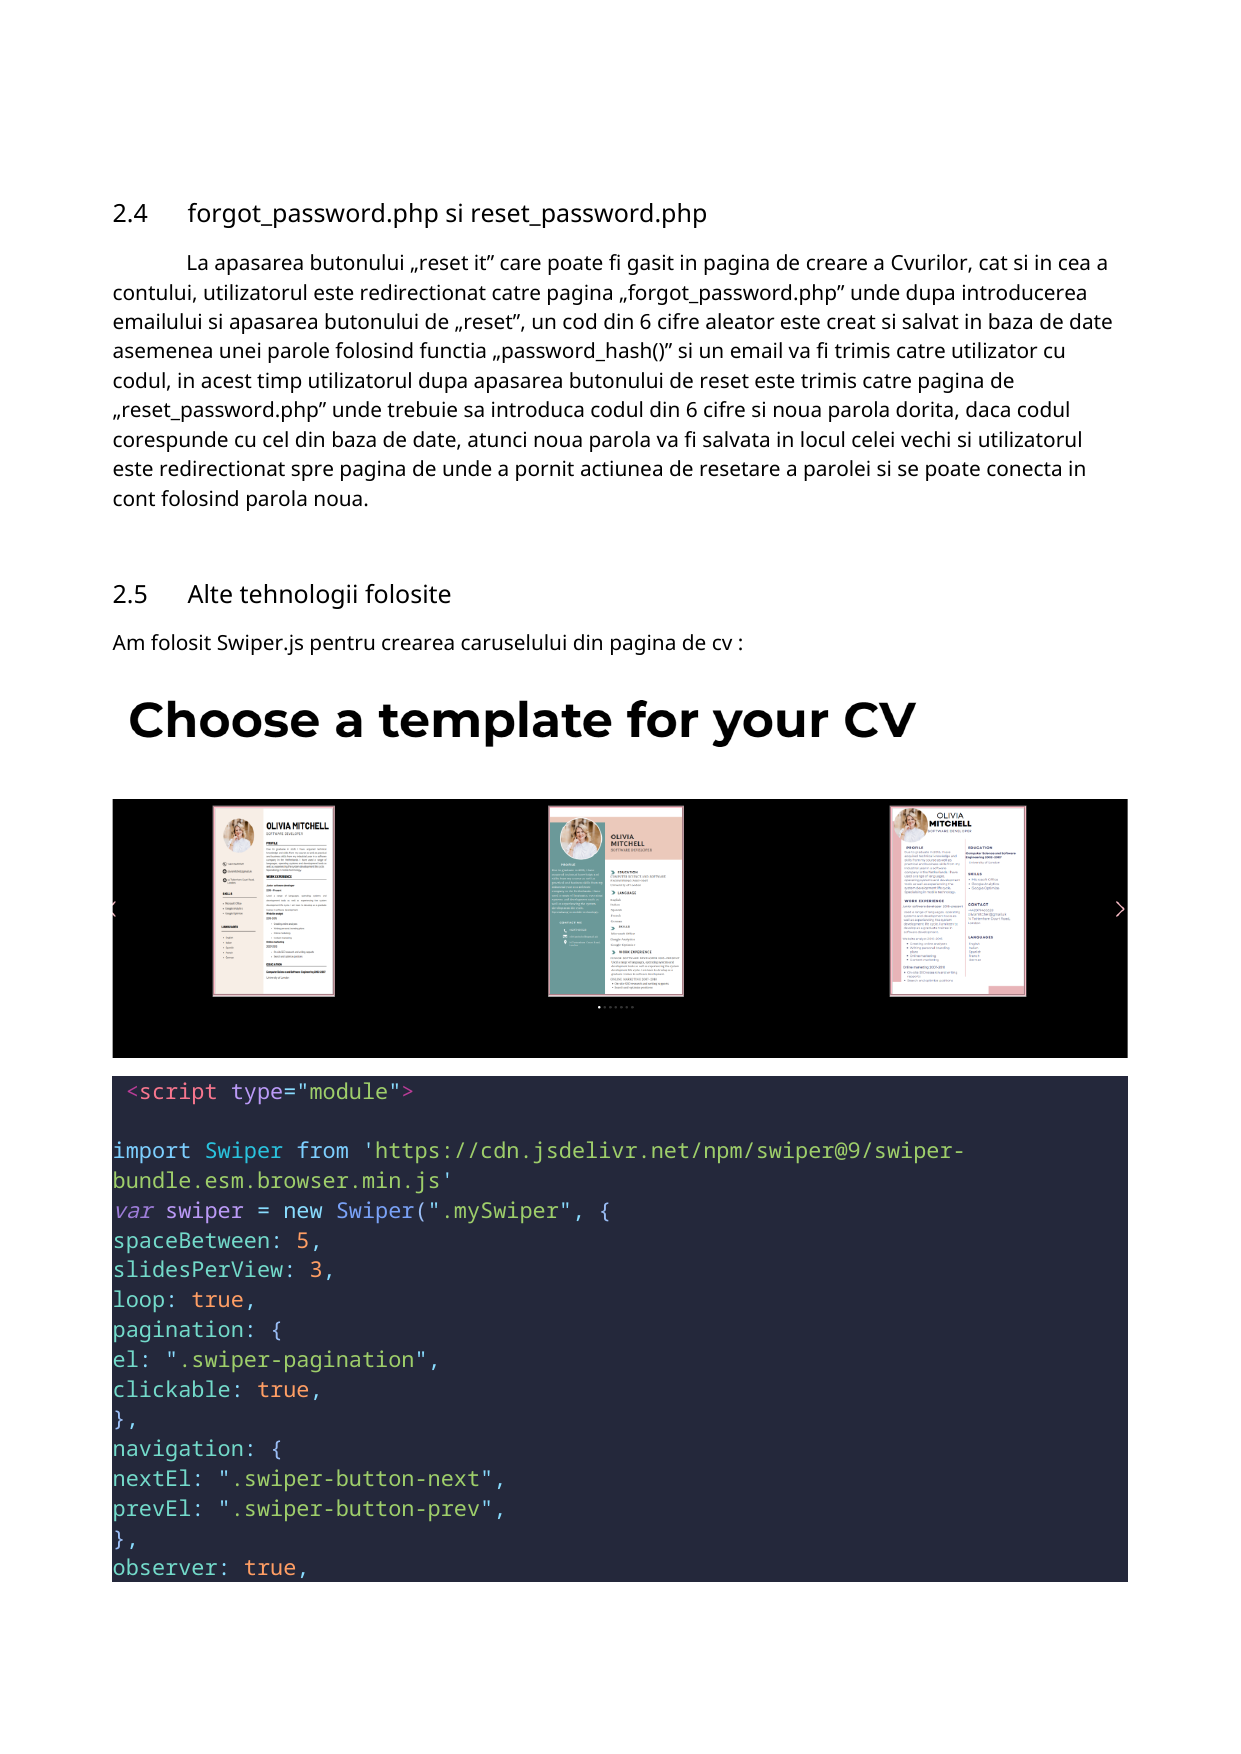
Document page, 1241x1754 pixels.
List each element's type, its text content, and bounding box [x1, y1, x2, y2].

text import Swiper from 'https://cdn.jsdelivr.net/npm/swiper@9/swiper-bundle.esm.browser.min.js' [112, 1135, 1128, 1195]
text loop: true, [112, 1284, 1128, 1314]
text La apasarea butonului „reset it” care poate fi gasit in pagina de creare a Cvurilor, cat si in cea a contului, utilizatorul este redirectionat catre pagina „forgot_password.php” unde dupa introducerea emailului si apasarea butonului de „reset”, un cod din 6 cifre aleator este creat si salvat in baza de date asemenea unei parole folosind functia „password_hash()” si un email va fi trimis catre utilizator cu codul, in acest timp utilizatorul dupa apasarea butonului de reset este trimis catre pagina de „reset_password.php” unde trebuie sa introduca codul din 6 cifre si noua parola dorita, daca codul corespunde cu cel din baza de date, atunci noua parola va fi salvata in locul celei vechi si utilizatorul este redirectionat spre pagina de unde a pornit actiunea de resetare a parolei si se poate conecta in cont folosind parola noua. [112, 248, 1128, 512]
text <script type="module"> [112, 1076, 1128, 1105]
text observer: true, [112, 1552, 1128, 1582]
text var swiper = new Swiper(".mySwiper", { [112, 1195, 1128, 1224]
text navigation: { [112, 1433, 1128, 1463]
list Alte tehnologii folosite [112, 576, 1128, 610]
text slidesPerView: 3, [112, 1254, 1128, 1284]
text Am folosit Swiper.js pentru crearea caruselului din pagina de cv : [112, 628, 1128, 657]
text }, [112, 1403, 1128, 1433]
text el: ".swiper-pagination", [112, 1344, 1128, 1373]
text prevEl: ".swiper-button-prev", [112, 1493, 1128, 1522]
text clickable: true, [112, 1373, 1128, 1403]
text nextEl: ".swiper-button-next", [112, 1463, 1128, 1493]
list forgot_password.php si reset_password.php [112, 196, 1128, 230]
text pagination: { [112, 1314, 1128, 1344]
text spaceBetween: 5, [112, 1224, 1128, 1254]
text }, [112, 1522, 1128, 1552]
